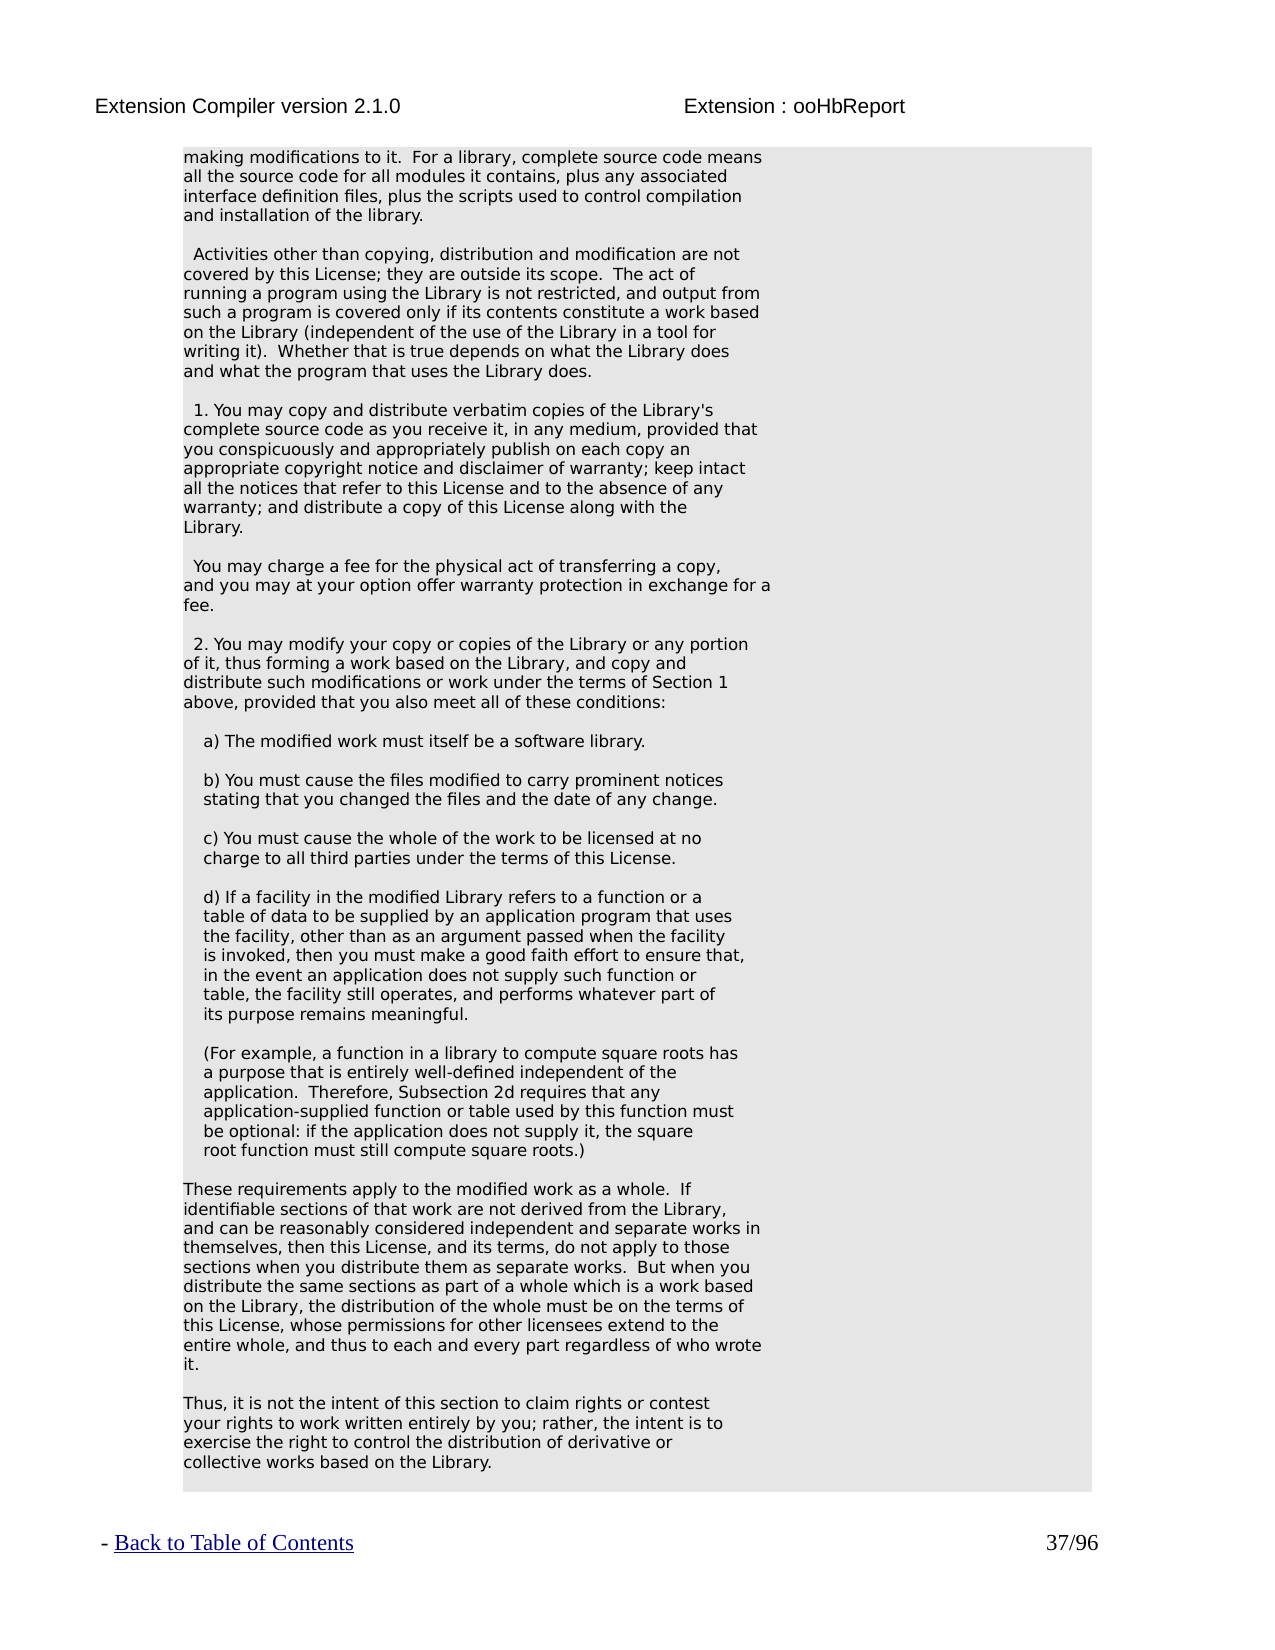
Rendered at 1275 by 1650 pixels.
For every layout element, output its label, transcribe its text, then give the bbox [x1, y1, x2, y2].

text above, provided that you also meet all of these conditions: [183, 693, 1092, 712]
text making modifications to it. For a library, complete source code means [183, 147, 1092, 167]
text writing it). Whether that is true depends on what the Library does [183, 342, 1092, 362]
text the facility, other than as an argument passed when the facility [183, 927, 1092, 946]
text of it, thus forming a work based on the Library, and copy and [183, 654, 1092, 673]
text root function must still compute square roots.) [183, 1141, 1092, 1160]
text all the source code for all modules it contains, plus any associated [183, 167, 1092, 186]
text b) You must cause the files modified to carry prominent notices [183, 771, 1092, 790]
text application-supplied function or table used by this function must [183, 1102, 1092, 1121]
text collective works based on the Library. [183, 1453, 1092, 1472]
text Thus, it is not the intent of this section to claim rights or contest [183, 1394, 1092, 1414]
text on the Library, the distribution of the whole must be on the terms of [183, 1297, 1092, 1316]
text sections when you distribute them as separate works. But when you [183, 1258, 1092, 1277]
text is invoked, then you must make a good faith effort to ensure that, [183, 946, 1092, 966]
text fee. [183, 596, 1092, 615]
text table, the facility still operates, and performs whatever part of [183, 985, 1092, 1004]
text its purpose remains meaningful. [183, 1004, 1092, 1024]
text (For example, a function in a library to compute square roots has [183, 1043, 1092, 1063]
text warranty; and distribute a copy of this License along with the [183, 498, 1092, 518]
text a purpose that is entirely well-defined independent of the [183, 1063, 1092, 1082]
text stating that you changed the files and the date of any change. [183, 790, 1092, 810]
text themselves, then this License, and its terms, do not apply to those [183, 1238, 1092, 1258]
text be optional: if the application does not supply it, the square [183, 1121, 1092, 1141]
text 2. You may modify your copy or copies of the Library or any portion [183, 634, 1092, 654]
text table of data to be supplied by an application program that uses [183, 907, 1092, 927]
text running a program using the Library is not restricted, and output from [183, 284, 1092, 303]
text this License, whose permissions for other licensees extend to the [183, 1316, 1092, 1336]
text in the event an application does not supply such function or [183, 966, 1092, 985]
text distribute the same sections as part of a whole which is a work based [183, 1277, 1092, 1297]
text c) You must cause the whole of the work to be licensed at no [183, 829, 1092, 849]
text and what the program that uses the Library does. [183, 362, 1092, 381]
text such a program is covered only if its contents constitute a work based [183, 303, 1092, 323]
text and you may at your option offer warranty protection in exchange for a [183, 576, 1092, 596]
text 1. You may copy and distribute verbatim copies of the Library's [183, 401, 1092, 420]
text application. Therefore, Subsection 2d requires that any [183, 1082, 1092, 1102]
text a) The modified work must itself be a software library. [183, 732, 1092, 751]
text entire whole, and thus to each and every part regardless of who wrote [183, 1336, 1092, 1355]
text identifiable sections of that work are not derived from the Library, [183, 1199, 1092, 1219]
text distribute such modifications or work under the terms of Section 1 [183, 673, 1092, 693]
text on the Library (independent of the use of the Library in a tool for [183, 323, 1092, 342]
text Library. [183, 518, 1092, 537]
text interface definition files, plus the scripts used to control compilation [183, 186, 1092, 206]
text it. [183, 1355, 1092, 1375]
text exercise the right to control the distribution of derivative or [183, 1433, 1092, 1453]
text you conspicuously and appropriately publish on each copy an [183, 440, 1092, 459]
text and can be reasonably considered independent and separate works in [183, 1219, 1092, 1238]
text and installation of the library. [183, 206, 1092, 225]
text complete source code as you receive it, in any medium, provided that [183, 420, 1092, 440]
text appropriate copyright notice and disclaimer of warranty; keep intact [183, 459, 1092, 479]
text Activities other than copying, distribution and modification are not [183, 245, 1092, 264]
text covered by this License; they are outside its scope. The act of [183, 264, 1092, 284]
text You may charge a fee for the physical act of transferring a copy, [183, 557, 1092, 576]
text These requirements apply to the modified work as a whole. If [183, 1180, 1092, 1199]
text d) If a facility in the modified Library refers to a function or a [183, 888, 1092, 907]
text charge to all third parties under the terms of this License. [183, 849, 1092, 868]
text all the notices that refer to this License and to the absence of any [183, 479, 1092, 498]
text your rights to work written entirely by you; rather, the intent is to [183, 1414, 1092, 1433]
